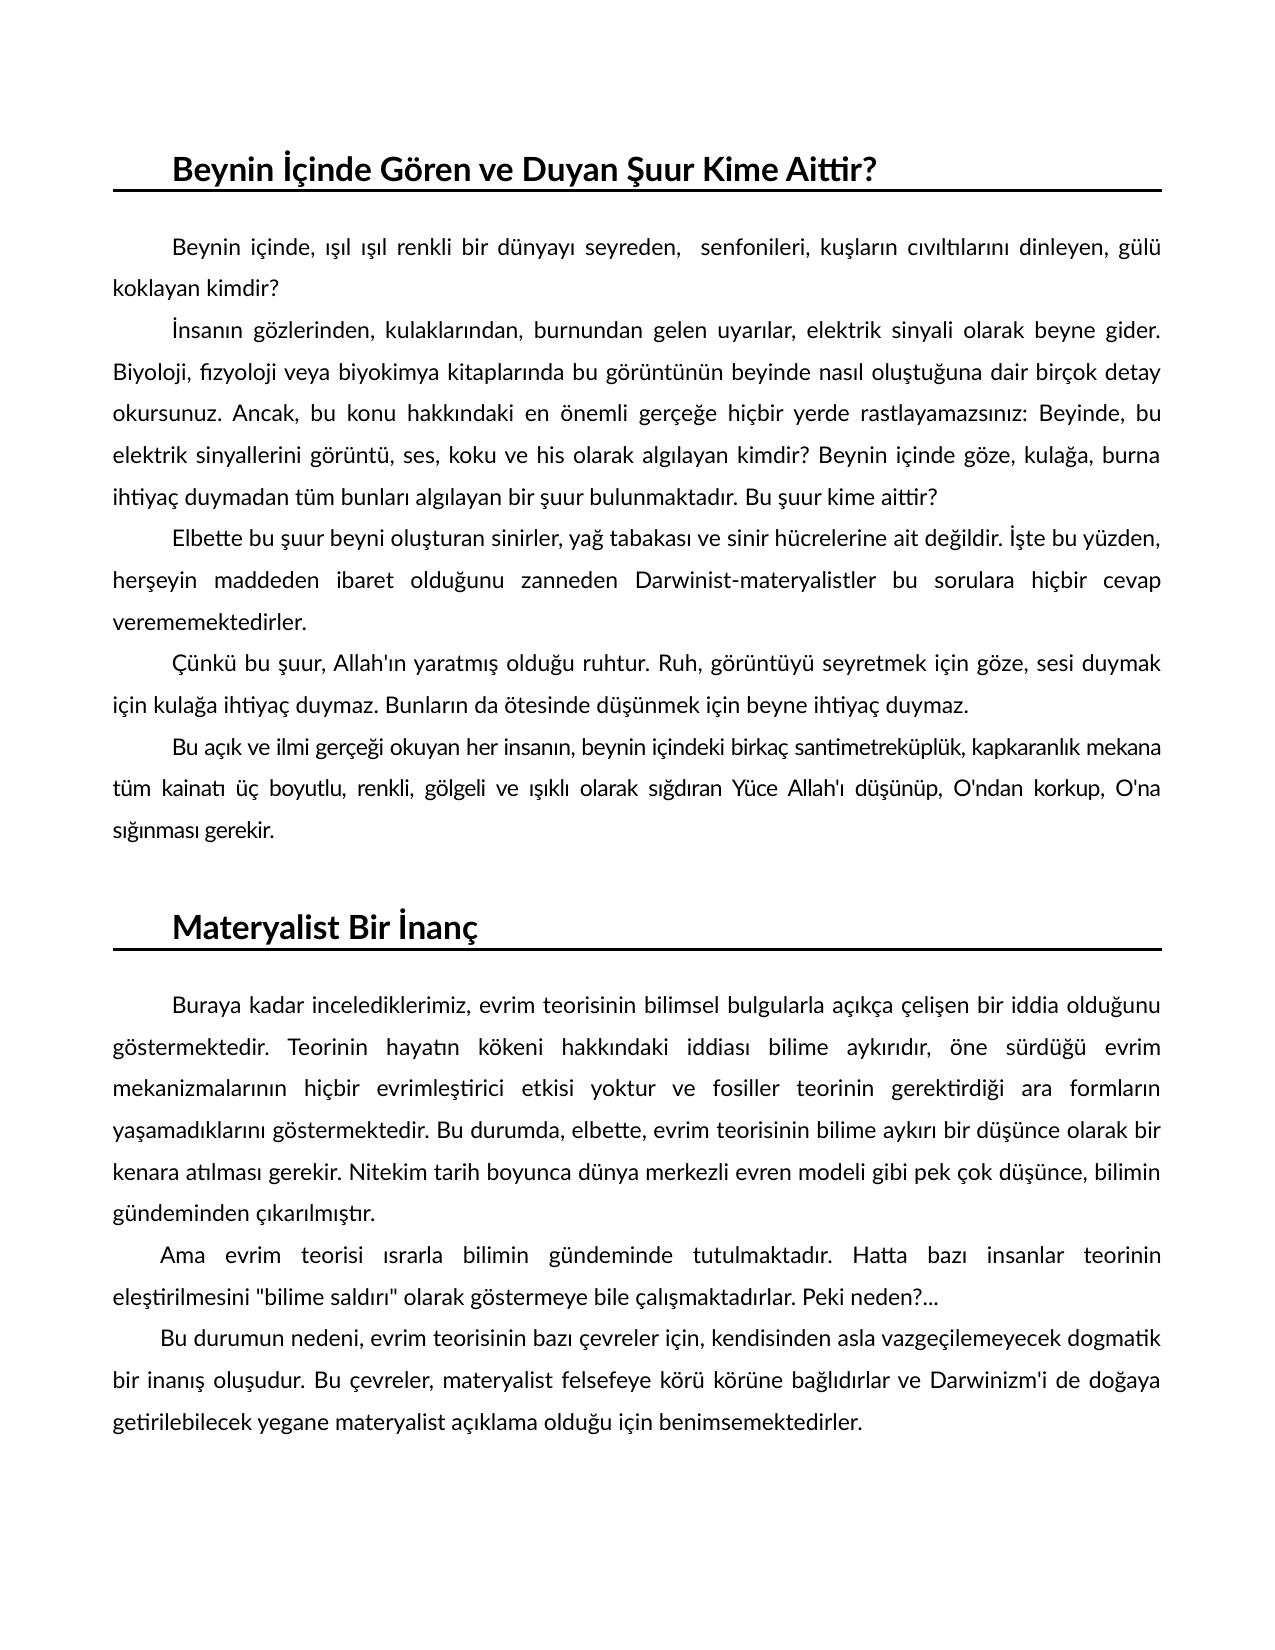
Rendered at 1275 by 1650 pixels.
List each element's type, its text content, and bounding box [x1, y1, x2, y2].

text Buraya kadar incelediklerimiz, evrim teorisinin bilimsel bulgularla açıkça çelişen bir iddia olduğunu göstermektedir. Teorinin hayatın kökeni hakkındaki iddiası bilime aykırıdır, öne sürdüğü evrim mekanizmalarının hiçbir evrimleştirici etkisi yoktur ve fosiller teorinin gerektirdiği ara formların yaşamadıklarını göstermektedir. Bu durumda, elbette, evrim teorisinin bilime aykırı bir düşünce olarak bir kenara atılması gerekir. Nitekim tarih boyunca dünya merkezli evren modeli gibi pek çok düşünce, bilimin gündeminden çıkarılmıştır. [112, 980, 1162, 1230]
text Elbette bu şuur beyni oluşturan sinirler, yağ tabakası ve sinir hücrelerine ait değildir. İşte bu yüzden, herşeyin maddeden ibaret olduğunu zanneden Darwinist-materyalistler bu sorulara hiçbir cevap verememektedirler. [112, 513, 1162, 638]
text İnsanın gözlerinden, kulaklarından, burnundan gelen uyarılar, elektrik sinyali olarak beyne gider. Biyoloji, fizyoloji veya biyokimya kitaplarında bu görüntünün beyinde nasıl oluştuğuna dair birçok detay okursunuz. Ancak, bu konu hakkındaki en önemli gerçeğe hiçbir yerde rastlayamazsınız: Beyinde, bu elektrik sinyallerini görüntü, ses, koku ve his olarak algılayan kimdir? Beynin içinde göze, kulağa, burna ihtiyaç duymadan tüm bunları algılayan bir şuur bulunmaktadır. Bu şuur kime aittir? [112, 305, 1162, 513]
text Beynin İçinde Gören ve Duyan Şuur Kime Aittir? [112, 148, 1162, 192]
text Materyalist Bir İnanç [112, 906, 1162, 951]
text Ama evrim teorisi ısrarla bilimin gündeminde tutulmaktadır. Hatta bazı insanlar teorinin eleştirilmesini "bilime saldırı" olarak göstermeye bile çalışmaktadırlar. Peki neden?... [112, 1230, 1162, 1313]
text Bu açık ve ilmi gerçeği okuyan her insanın, beynin içindeki birkaç santimetreküplük, kapkaranlık mekana tüm kainatı üç boyutlu, renkli, gölgeli ve ışıklı olarak sığdıran Yüce Allah'ı düşünüp, O'ndan korkup, O'na sığınması gerekir. [112, 722, 1162, 847]
text Beynin içinde, ışıl ışıl renkli bir dünyayı seyreden, senfonileri, kuşların cıvıltılarını dinleyen, gülü koklayan kimdir? [112, 222, 1162, 305]
text Çünkü bu şuur, Allah'ın yaratmış olduğu ruhtur. Ruh, görüntüyü seyretmek için göze, sesi duymak için kulağa ihtiyaç duymaz. Bunların da ötesinde düşünmek için beyne ihtiyaç duymaz. [112, 638, 1162, 722]
text Bu durumun nedeni, evrim teorisinin bazı çevreler için, kendisinden asla vazgeçilemeyecek dogmatik bir inanış oluşudur. Bu çevreler, materyalist felsefeye körü körüne bağlıdırlar ve Darwinizm'i de doğaya getirilebilecek yegane materyalist açıklama olduğu için benimsemektedirler. [112, 1313, 1162, 1438]
